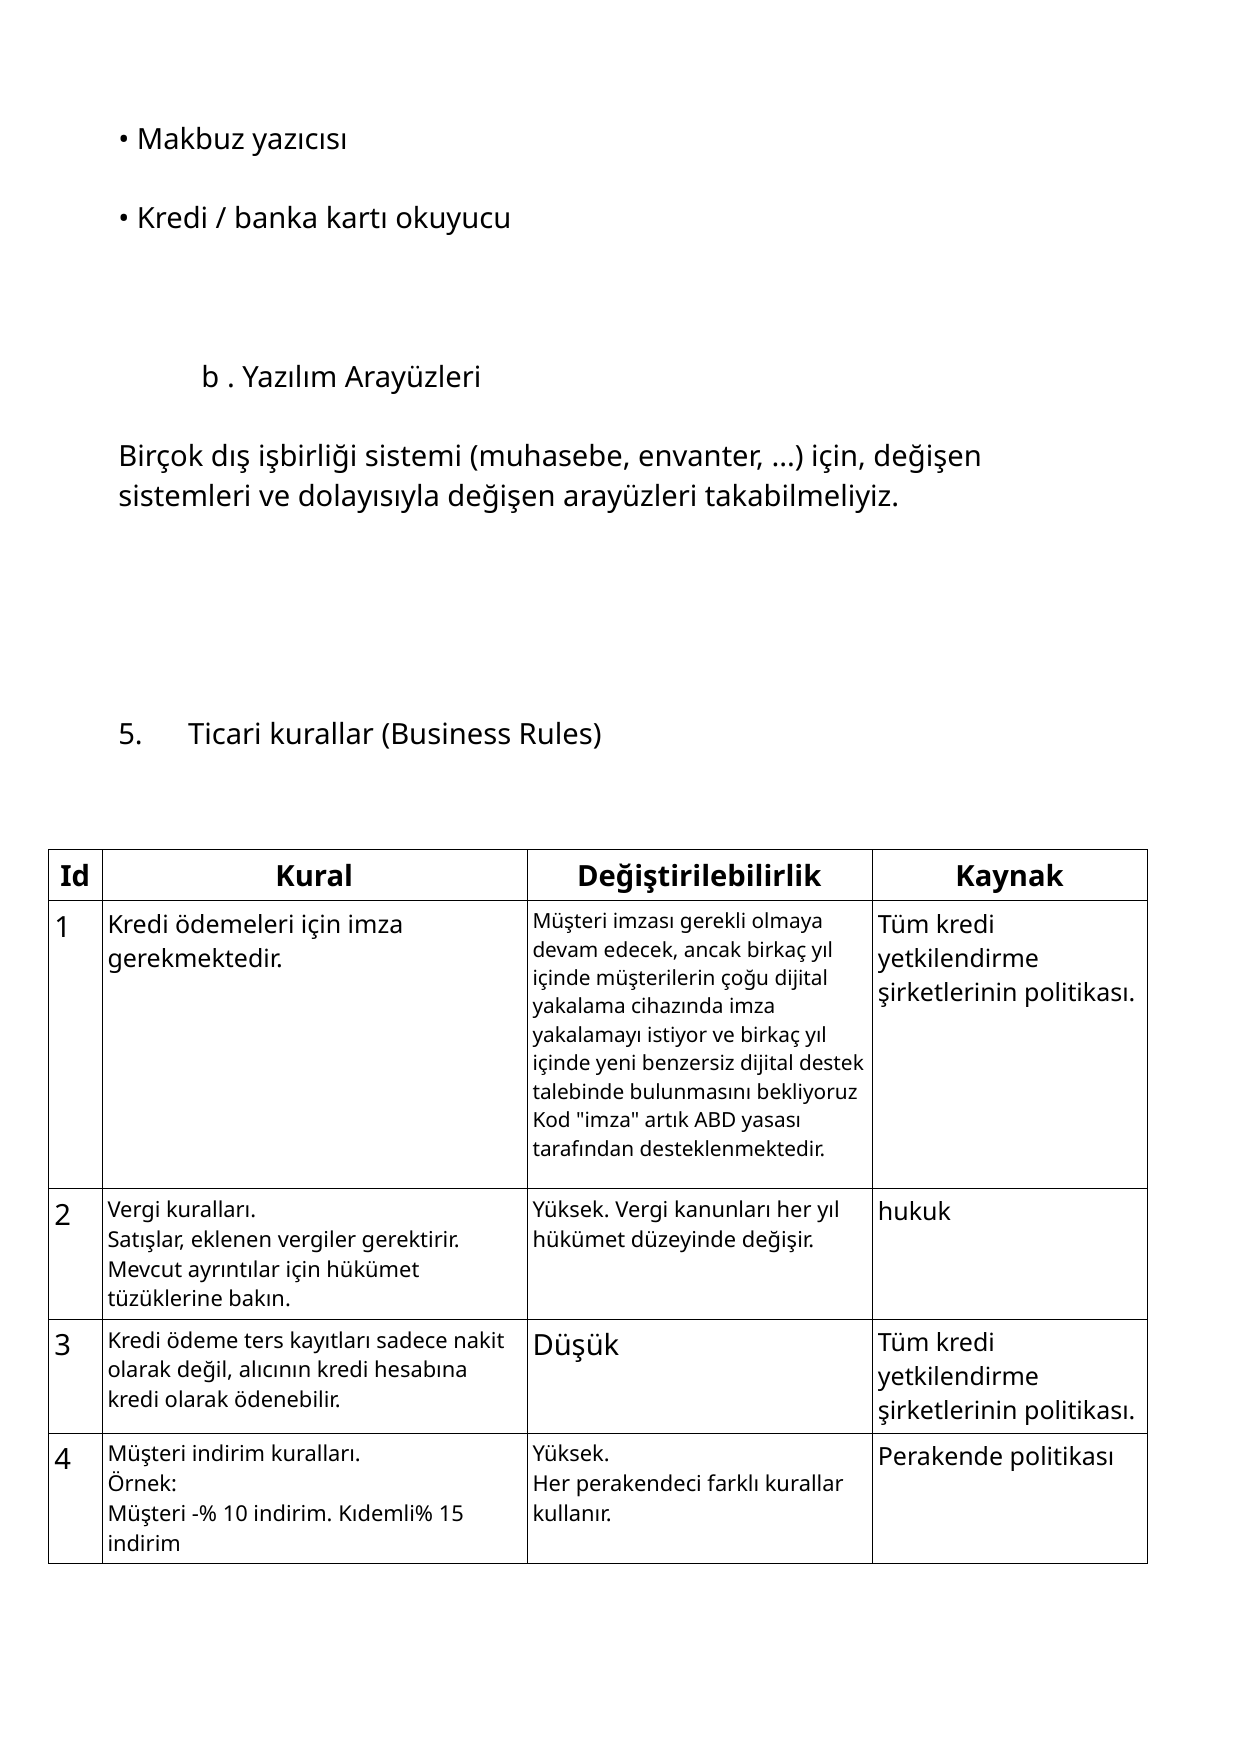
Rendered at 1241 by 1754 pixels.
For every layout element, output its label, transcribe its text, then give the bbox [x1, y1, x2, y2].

table_cell Düşük [528, 1320, 872, 1433]
list b . Yazılım Arayüzleri [118, 356, 1122, 396]
list Birçok dış işbirliği sistemi (muhasebe, envanter, ...) için, değişen sistemleri ve dolayısıyla değişen arayüzleri takabilmeliyiz. [118, 436, 1122, 515]
table_cell Kredi ödemeleri için imza gerekmektedir. [103, 901, 527, 1188]
table_cell Tüm kredi yetkilendirme şirketlerinin politikası. [873, 901, 1147, 1188]
list 5. Ticari kurallar (Business Rules) [118, 713, 1122, 753]
table_cell Perakende politikası [873, 1434, 1147, 1563]
list • Kredi / banka kartı okuyucu [118, 197, 1122, 237]
table_header Değiştirilebilirlik [528, 850, 872, 900]
table_cell Tüm kredi yetkilendirme şirketlerinin politikası. [873, 1320, 1147, 1433]
table_cell 3 [49, 1320, 102, 1433]
table_cell 4 [49, 1434, 102, 1563]
table_header Kaynak [873, 850, 1147, 900]
table_header Id [49, 850, 102, 900]
table_cell Vergi kuralları. Satışlar, eklenen vergiler gerektirir. Mevcut ayrıntılar için hükümet tüzüklerine bakın. [103, 1189, 527, 1319]
list • Makbuz yazıcısı [118, 118, 1122, 158]
table_cell 2 [49, 1189, 102, 1319]
table_cell Kredi ödeme ters kayıtları sadece nakit olarak değil, alıcının kredi hesabına kredi olarak ödenebilir. [103, 1320, 527, 1433]
table_cell hukuk [873, 1189, 1147, 1319]
table_header Kural [103, 850, 527, 900]
table_cell Yüksek. Vergi kanunları her yıl hükümet düzeyinde değişir. [528, 1189, 872, 1319]
table_cell Müşteri imzası gerekli olmaya devam edecek, ancak birkaç yıl içinde müşterilerin çoğu dijital yakalama cihazında imza yakalamayı istiyor ve birkaç yıl içinde yeni benzersiz dijital destek talebinde bulunmasını bekliyoruz Kod "imza" artık ABD yasası tarafından desteklenmektedir. [528, 901, 872, 1188]
table_cell Müşteri indirim kuralları. Örnek: Müşteri -% 10 indirim. Kıdemli% 15 indirim [103, 1434, 527, 1563]
table_cell 1 [49, 901, 102, 1188]
table_cell Yüksek. Her perakendeci farklı kurallar kullanır. [528, 1434, 872, 1563]
